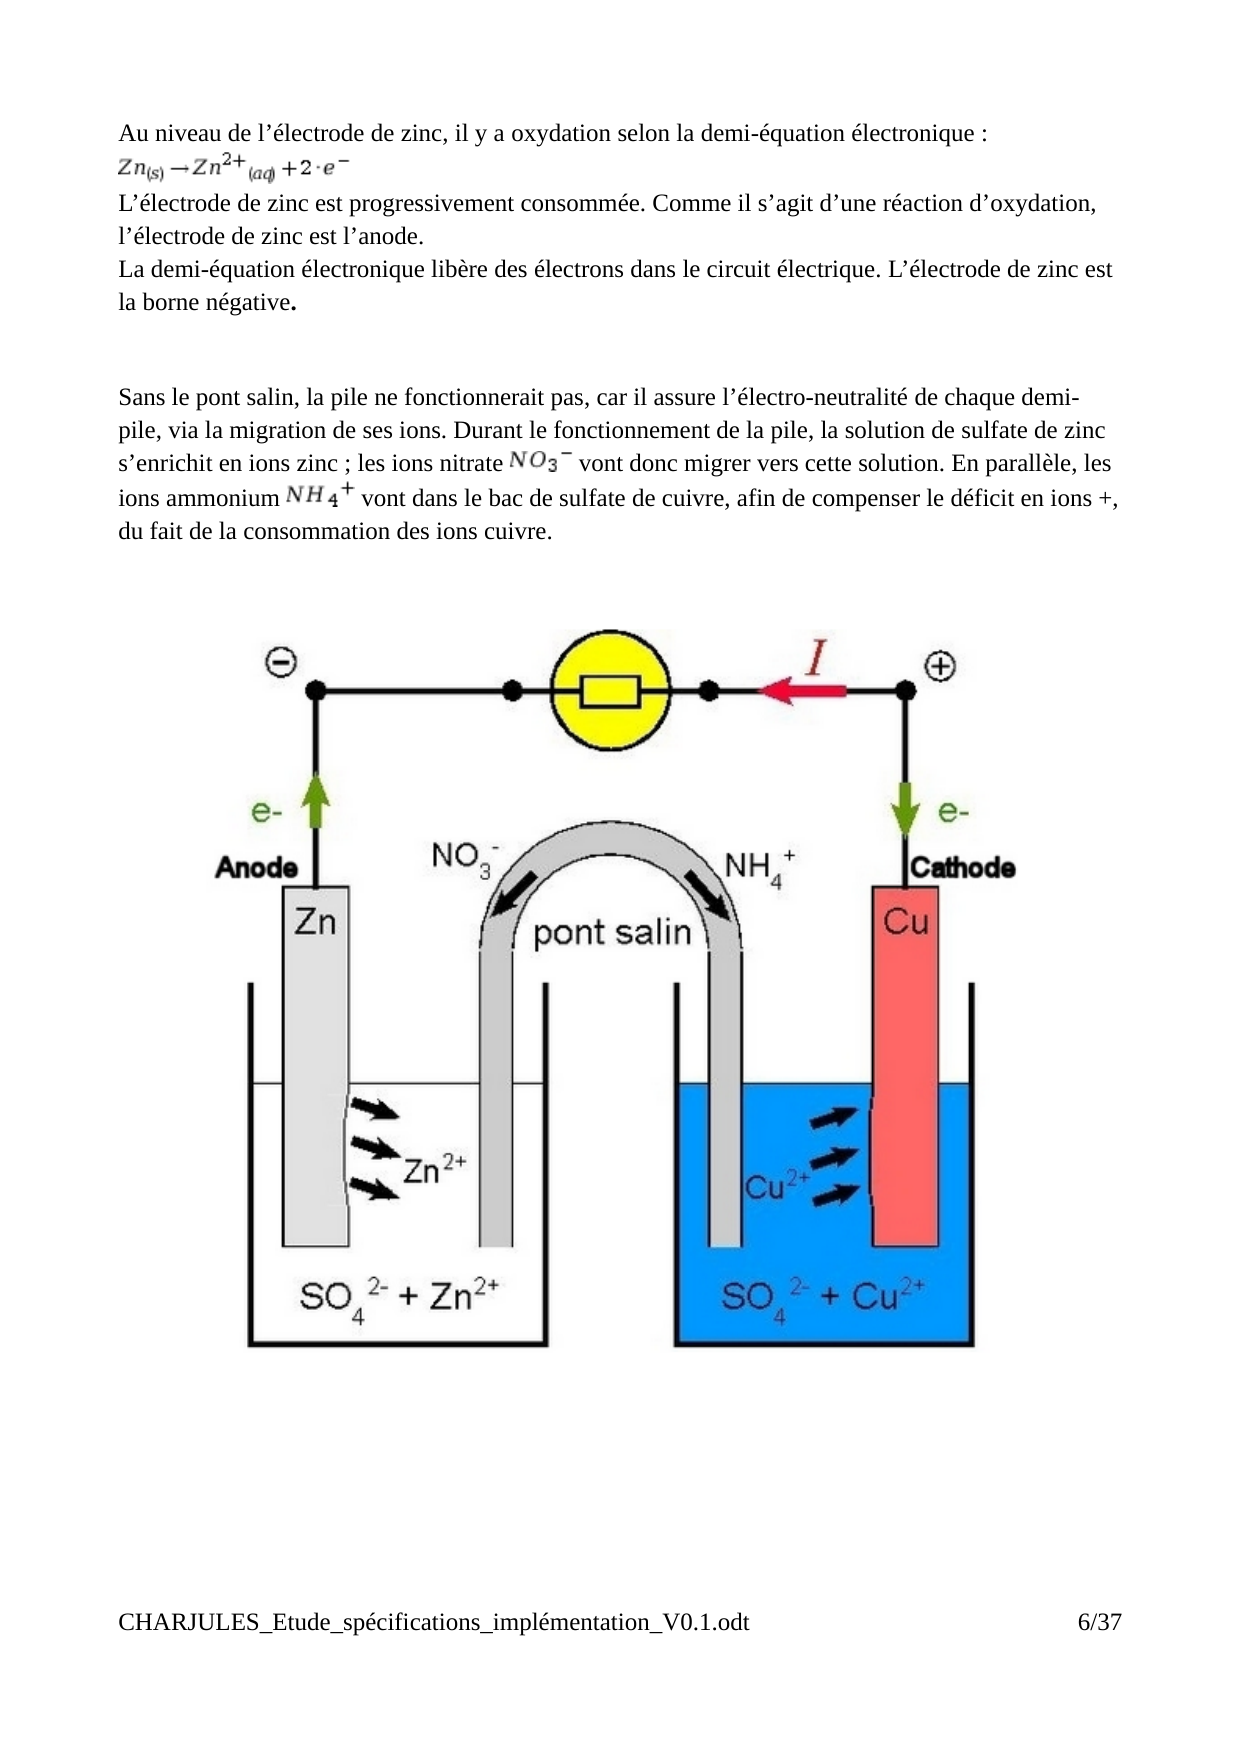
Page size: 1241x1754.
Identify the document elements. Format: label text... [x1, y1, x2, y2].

text Sans le pont salin, la pile ne fonctionnerait pas, car il assure l’électro-neutralité de chaque demi-pile, via la migration de ses ions. Durant le fonctionnement de la pile, la solution de sulfate de zinc s’enrichit en ions zinc ; les ions nitrate vont donc migrer vers cette solution. En parallèle, les ions ammonium vont dans le bac de sulfate de cuivre, afin de compenser le déficit en ions +, du fait de la consommation des ions cuivre. [118, 382, 1122, 545]
picture [200, 611, 1041, 1363]
text Au niveau de l’électrode de zinc, il y a oxydation selon la demi-équation électronique : L’électrode de zinc est progressivement consommée. Comme il s’agit d’une réaction d’oxydation, l’électrode de zinc est l’anode. La demi-équation électronique libère des électrons dans le circuit électrique. L’électrode de zinc est la borne négative. [118, 118, 1122, 316]
picture [286, 481, 355, 507]
picture [509, 451, 573, 472]
picture [118, 151, 350, 184]
